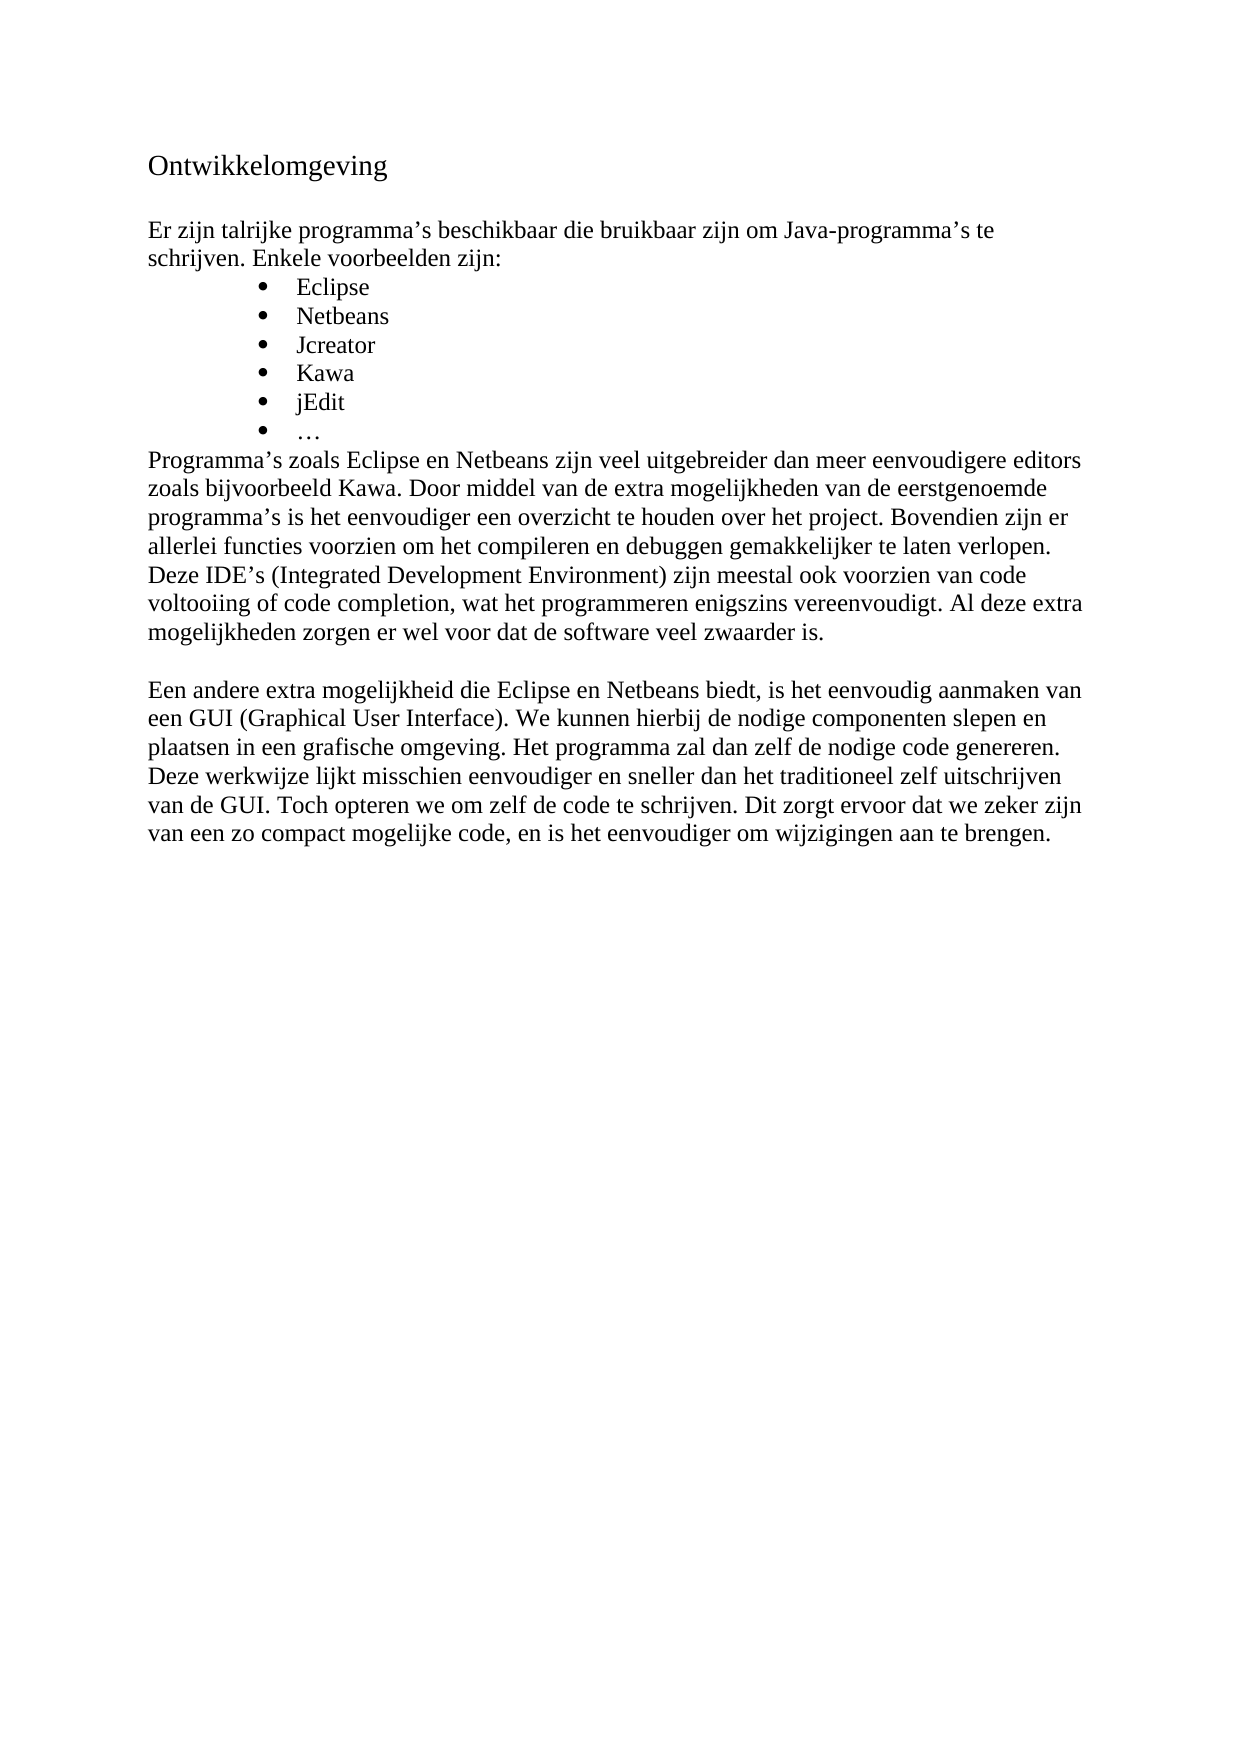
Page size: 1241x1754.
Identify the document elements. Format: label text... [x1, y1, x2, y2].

text Programma’s zoals Eclipse en Netbeans zijn veel uitgebreider dan meer eenvoudigere editors zoals bijvoorbeeld Kawa. Door middel van de extra mogelijkheden van de eerstgenoemde programma’s is het eenvoudiger een overzicht te houden over het project. Bovendien zijn er allerlei functies voorzien om het compileren en debuggen gemakkelijker te laten verlopen. Deze IDE’s (Integrated Development Environment) zijn meestal ook voorzien van code voltooiing of code completion, wat het programmeren enigszins vereenvoudigt. Al deze extra mogelijkheden zorgen er wel voor dat de software veel zwaarder is. [148, 445, 1093, 646]
list … [258, 416, 1093, 445]
list jEdit [258, 387, 1093, 416]
text Er zijn talrijke programma’s beschikbaar die bruikbaar zijn om Java-programma’s te schrijven. Enkele voorbeelden zijn: [148, 215, 1093, 272]
list Eclipse [258, 272, 1093, 301]
text Een andere extra mogelijkheid die Eclipse en Netbeans biedt, is het eenvoudig aanmaken van een GUI (Graphical User Interface). We kunnen hierbij de nodige componenten slepen en plaatsen in een grafische omgeving. Het programma zal dan zelf de nodige code genereren. Deze werkwijze lijkt misschien eenvoudiger en sneller dan het traditioneel zelf uitschrijven van de GUI. Toch opteren we om zelf de code te schrijven. Dit zorgt ervoor dat we zeker zijn van een zo compact mogelijke code, en is het eenvoudiger om wijzigingen aan te brengen. [148, 675, 1093, 847]
text Ontwikkelomgeving [148, 148, 1093, 181]
list Jcreator [258, 330, 1093, 358]
list Kawa [258, 358, 1093, 387]
list Netbeans [258, 301, 1093, 330]
